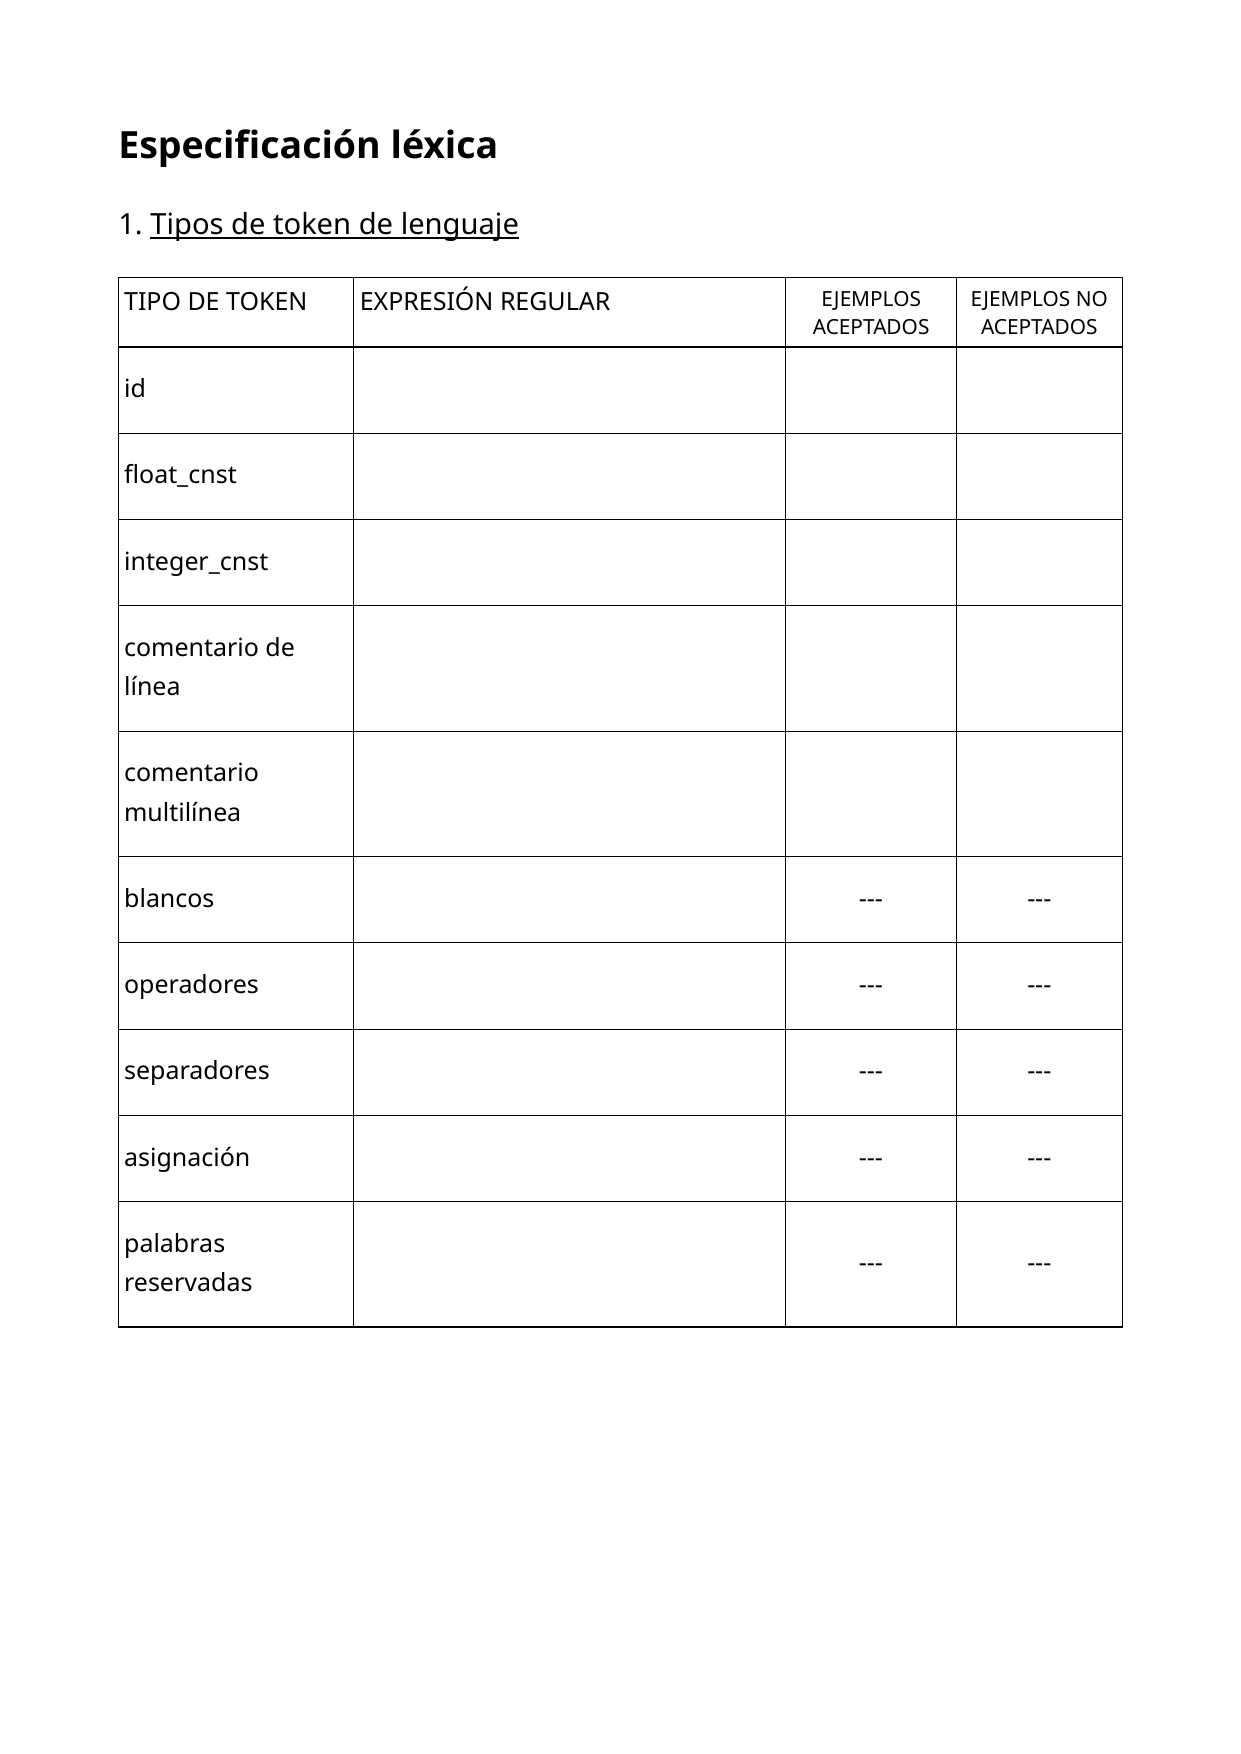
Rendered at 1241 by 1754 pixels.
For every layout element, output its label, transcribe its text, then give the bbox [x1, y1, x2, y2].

table_cell --- [957, 1030, 1122, 1115]
table_cell [354, 1030, 785, 1115]
table_cell [786, 606, 956, 731]
table_cell integer_cnst [119, 520, 353, 605]
table_cell --- [957, 1116, 1122, 1201]
table_cell [957, 434, 1122, 519]
table_cell --- [786, 1030, 956, 1115]
text Especificación léxica [118, 118, 1122, 169]
table_cell separadores [119, 1030, 353, 1115]
table_cell palabras reservadas [119, 1202, 353, 1326]
table_cell [354, 348, 785, 433]
text 1. Tipos de token de lenguaje [118, 203, 1122, 243]
table_cell [786, 434, 956, 519]
table_header EJEMPLOS ACEPTADOS [786, 278, 956, 346]
table_header EJEMPLOS NO ACEPTADOS [957, 278, 1122, 346]
table_cell [957, 606, 1122, 731]
table_header TIPO DE TOKEN [119, 278, 353, 346]
table_cell --- [957, 857, 1122, 942]
table_cell id [119, 348, 353, 433]
table_cell [786, 732, 956, 856]
table_cell [354, 857, 785, 942]
table_cell --- [957, 943, 1122, 1028]
table_cell [957, 732, 1122, 856]
table_cell comentario multilínea [119, 732, 353, 856]
table_cell [354, 520, 785, 605]
table_cell [957, 348, 1122, 433]
table_cell [354, 606, 785, 731]
table_cell [957, 520, 1122, 605]
table_cell [786, 348, 956, 433]
table_cell --- [957, 1202, 1122, 1326]
table_header EXPRESIÓN REGULAR [354, 278, 785, 346]
table_cell --- [786, 943, 956, 1028]
table_cell [354, 1202, 785, 1326]
table_cell --- [786, 857, 956, 942]
table_cell [354, 732, 785, 856]
table_cell --- [786, 1116, 956, 1201]
table_cell [786, 520, 956, 605]
table_cell operadores [119, 943, 353, 1028]
table_cell float_cnst [119, 434, 353, 519]
table_cell comentario de línea [119, 606, 353, 731]
table_cell --- [786, 1202, 956, 1326]
table_cell [354, 434, 785, 519]
table_cell [354, 1116, 785, 1201]
table_cell asignación [119, 1116, 353, 1201]
table_cell [354, 943, 785, 1028]
table_cell blancos [119, 857, 353, 942]
